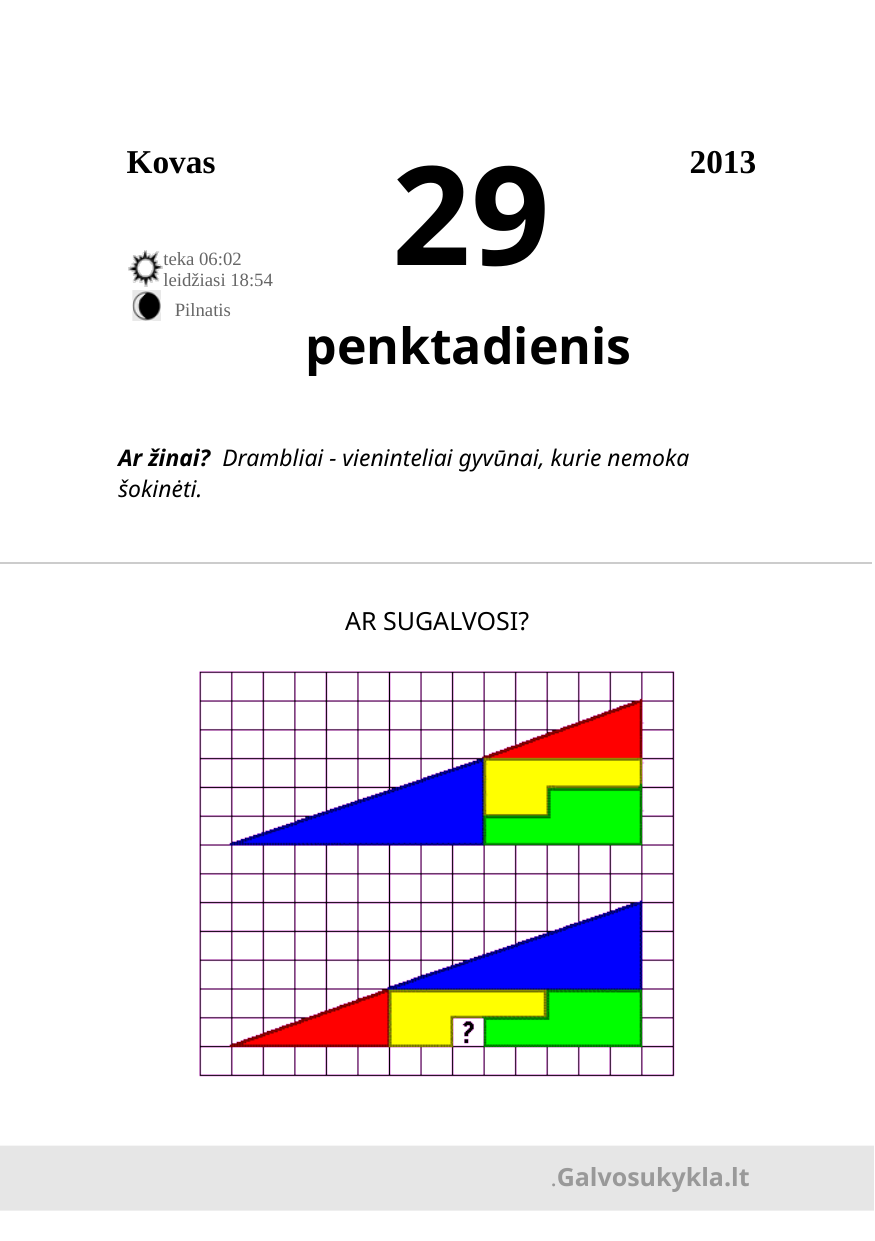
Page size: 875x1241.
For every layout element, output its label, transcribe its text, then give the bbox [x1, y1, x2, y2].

text AR SUGALVOSI? [118, 604, 756, 638]
table_header Kovas teka 06:02 leidžiasi 18:54 [118, 118, 298, 287]
table_header 2013 [638, 118, 756, 379]
text Ar žinai? Drambliai - vieninteliai gyvūnai, kurie nemoka šokinėti. [118, 442, 756, 504]
picture [197, 669, 677, 1079]
table_header Pilnatis [118, 288, 298, 379]
table_header 29 penktadienis [299, 118, 638, 379]
